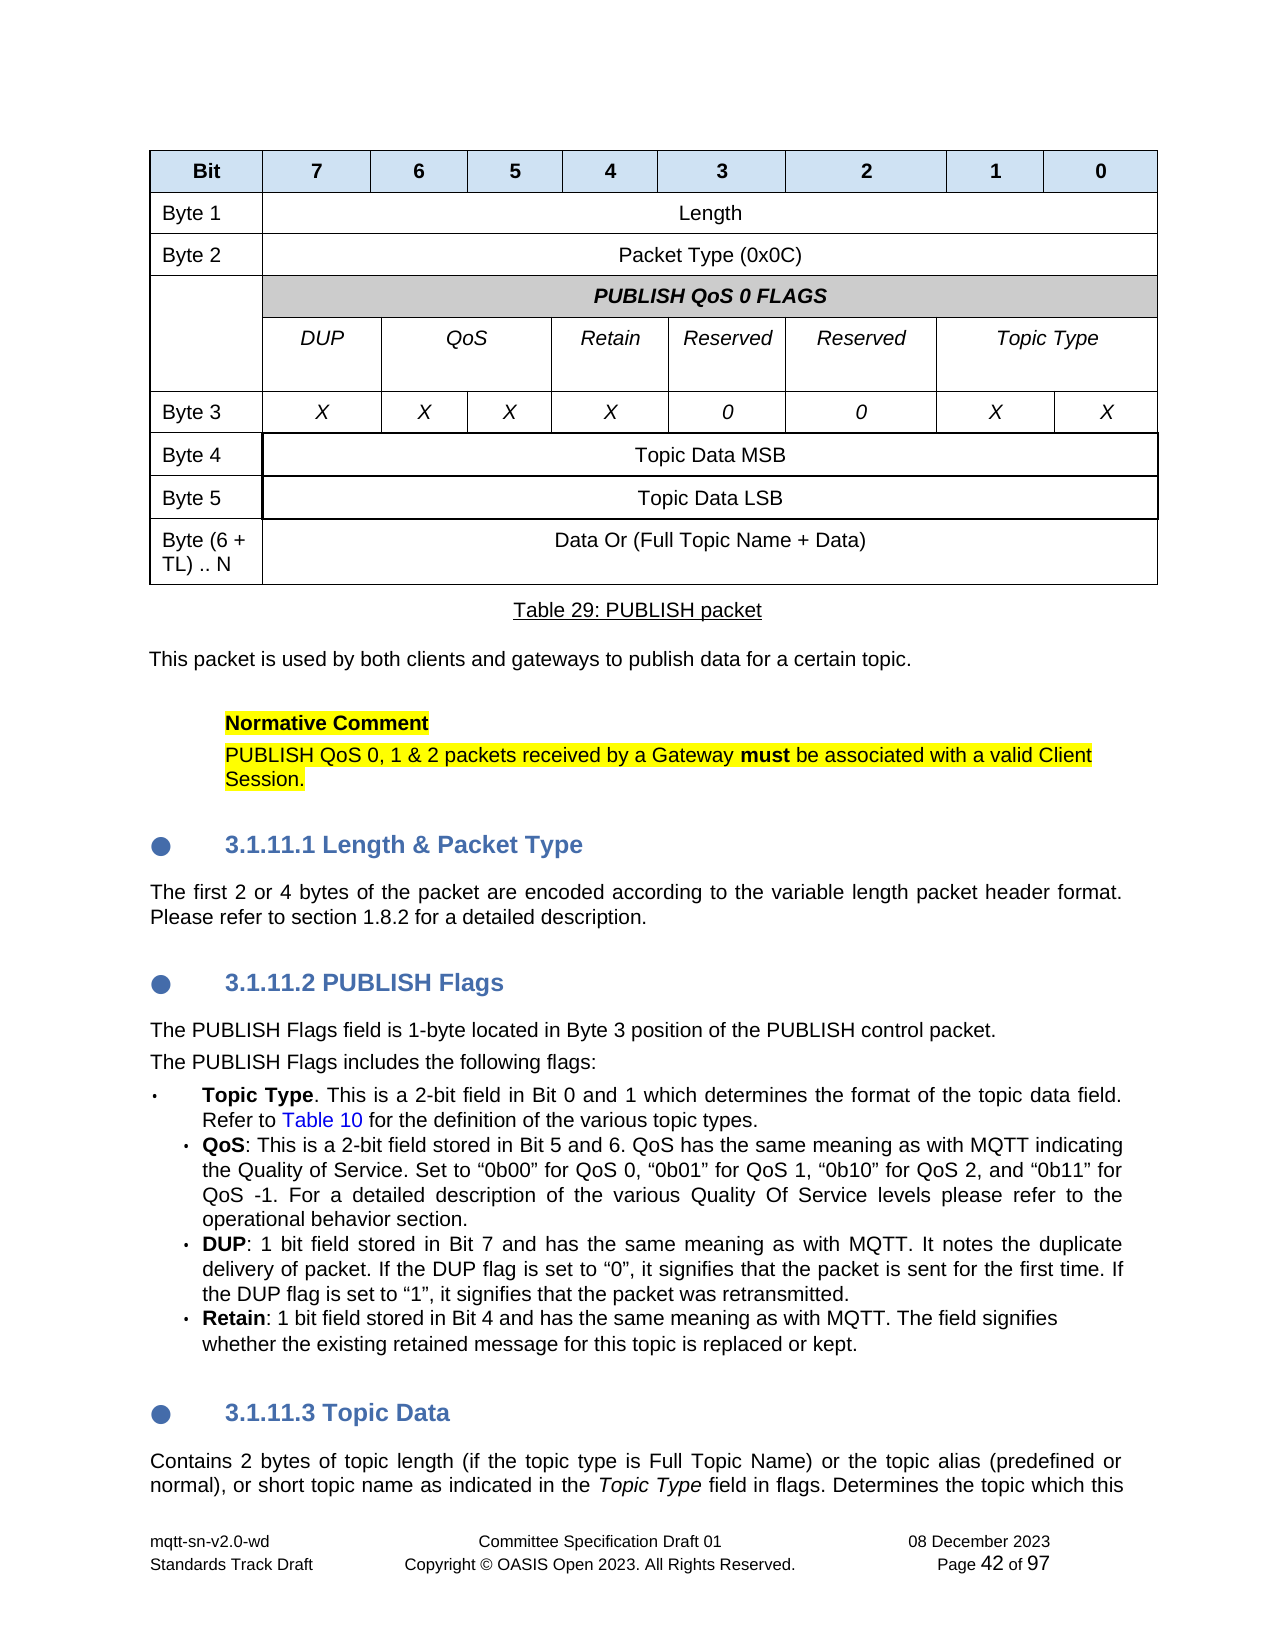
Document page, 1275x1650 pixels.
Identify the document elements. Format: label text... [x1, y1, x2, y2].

table_header 2 [786, 151, 946, 192]
table_cell Byte 5 [151, 476, 261, 518]
table_cell Topic Data LSB [264, 477, 1157, 518]
text This packet is used by both clients and gateways to publish data for a certain topic. [148, 646, 1124, 670]
text The PUBLISH Flags field is 1-byte located in Byte 3 position of the PUBLISH control packet. [150, 1018, 1124, 1042]
text Normative Comment [225, 711, 1125, 735]
list DUP: 1 bit field stored in Bit 7 and has the same meaning as with MQTT. It notes the duplicate delivery of packet. If the DUP flag is set to “0”, it signifies that the packet is sent for the first time. If the DUP flag is set to “1”, it signifies that the packet was retransmitted. [181, 1232, 1124, 1306]
table_header 5 [468, 151, 562, 192]
table_cell Topic Type [937, 318, 1157, 391]
table_header 6 [371, 151, 467, 192]
table_cell Byte 4 [151, 433, 261, 475]
table_cell 0 [669, 392, 785, 432]
text PUBLISH QoS 0, 1 & 2 packets received by a Gateway must be associated with a valid Client Session. [225, 743, 1125, 791]
subtitle 3.1.11.1 Length & Packet Type [150, 816, 1124, 867]
table_cell Topic Data MSB [264, 434, 1157, 475]
list QoS: This is a 2-bit field stored in Bit 5 and 6. QoS has the same meaning as with MQTT indicating the Quality of Service. Set to “0b00” for QoS 0, “0b01” for QoS 1, “0b10” for QoS 2, and “0b11” for QoS -1. For a detailed description of the various Quality Of Service levels please refer to the operational behavior section. [181, 1132, 1124, 1231]
table_cell X [1055, 392, 1157, 432]
table_cell Length [263, 193, 1157, 233]
table_cell Byte 2 [151, 234, 262, 275]
table_cell Reserved [786, 318, 936, 391]
subtitle 3.1.11.2 PUBLISH Flags [150, 954, 1124, 1005]
table_cell [151, 276, 262, 391]
subtitle 3.1.11.3 Topic Data [150, 1385, 1124, 1436]
text Table 29: PUBLISH packet [150, 598, 1125, 622]
text The first 2 or 4 bytes of the packet are encoded according to the variable length packet header format. Please refer to section 1.8.2 for a detailed description. [150, 880, 1124, 928]
table_cell X [552, 392, 668, 432]
text The PUBLISH Flags includes the following flags: [150, 1050, 1124, 1074]
table_header 3 [658, 151, 785, 192]
table_cell Retain [552, 318, 668, 391]
table_cell X [263, 392, 381, 432]
table_header 1 [947, 151, 1043, 192]
text Contains 2 bytes of topic length (if the topic type is Full Topic Name) or the topic alias (predefined or normal), or short topic name as indicated in the Topic Type field in flags. Determines the topic which this [150, 1449, 1124, 1497]
table_header 4 [563, 151, 657, 192]
table_cell Byte 1 [151, 193, 262, 233]
table_cell 0 [786, 392, 936, 432]
table_cell QoS [382, 318, 551, 391]
table_cell DUP [263, 318, 381, 391]
list Retain: 1 bit field stored in Bit 4 and has the same meaning as with MQTT. The field signifies whether the existing retained message for this topic is replaced or kept. [181, 1306, 1124, 1355]
table_cell Data Or (Full Topic Name + Data) [263, 520, 1157, 584]
table_cell PUBLISH QoS 0 FLAGS [263, 276, 1157, 317]
table_cell X [468, 392, 551, 432]
table_cell X [937, 392, 1054, 432]
table_header Bit [151, 151, 262, 192]
table_header 0 [1044, 151, 1157, 192]
table_cell Byte 3 [151, 392, 262, 432]
list Topic Type. This is a 2-bit field in Bit 0 and 1 which determines the format of the topic data field. Refer to Table 10 for the definition of the various topic types. [150, 1082, 1124, 1132]
table_cell Packet Type (0x0C) [263, 234, 1157, 275]
table_cell X [382, 392, 467, 432]
table_header 7 [263, 151, 370, 192]
table_cell Reserved [669, 318, 785, 391]
table_cell Byte (6 + TL) .. N [151, 519, 262, 584]
